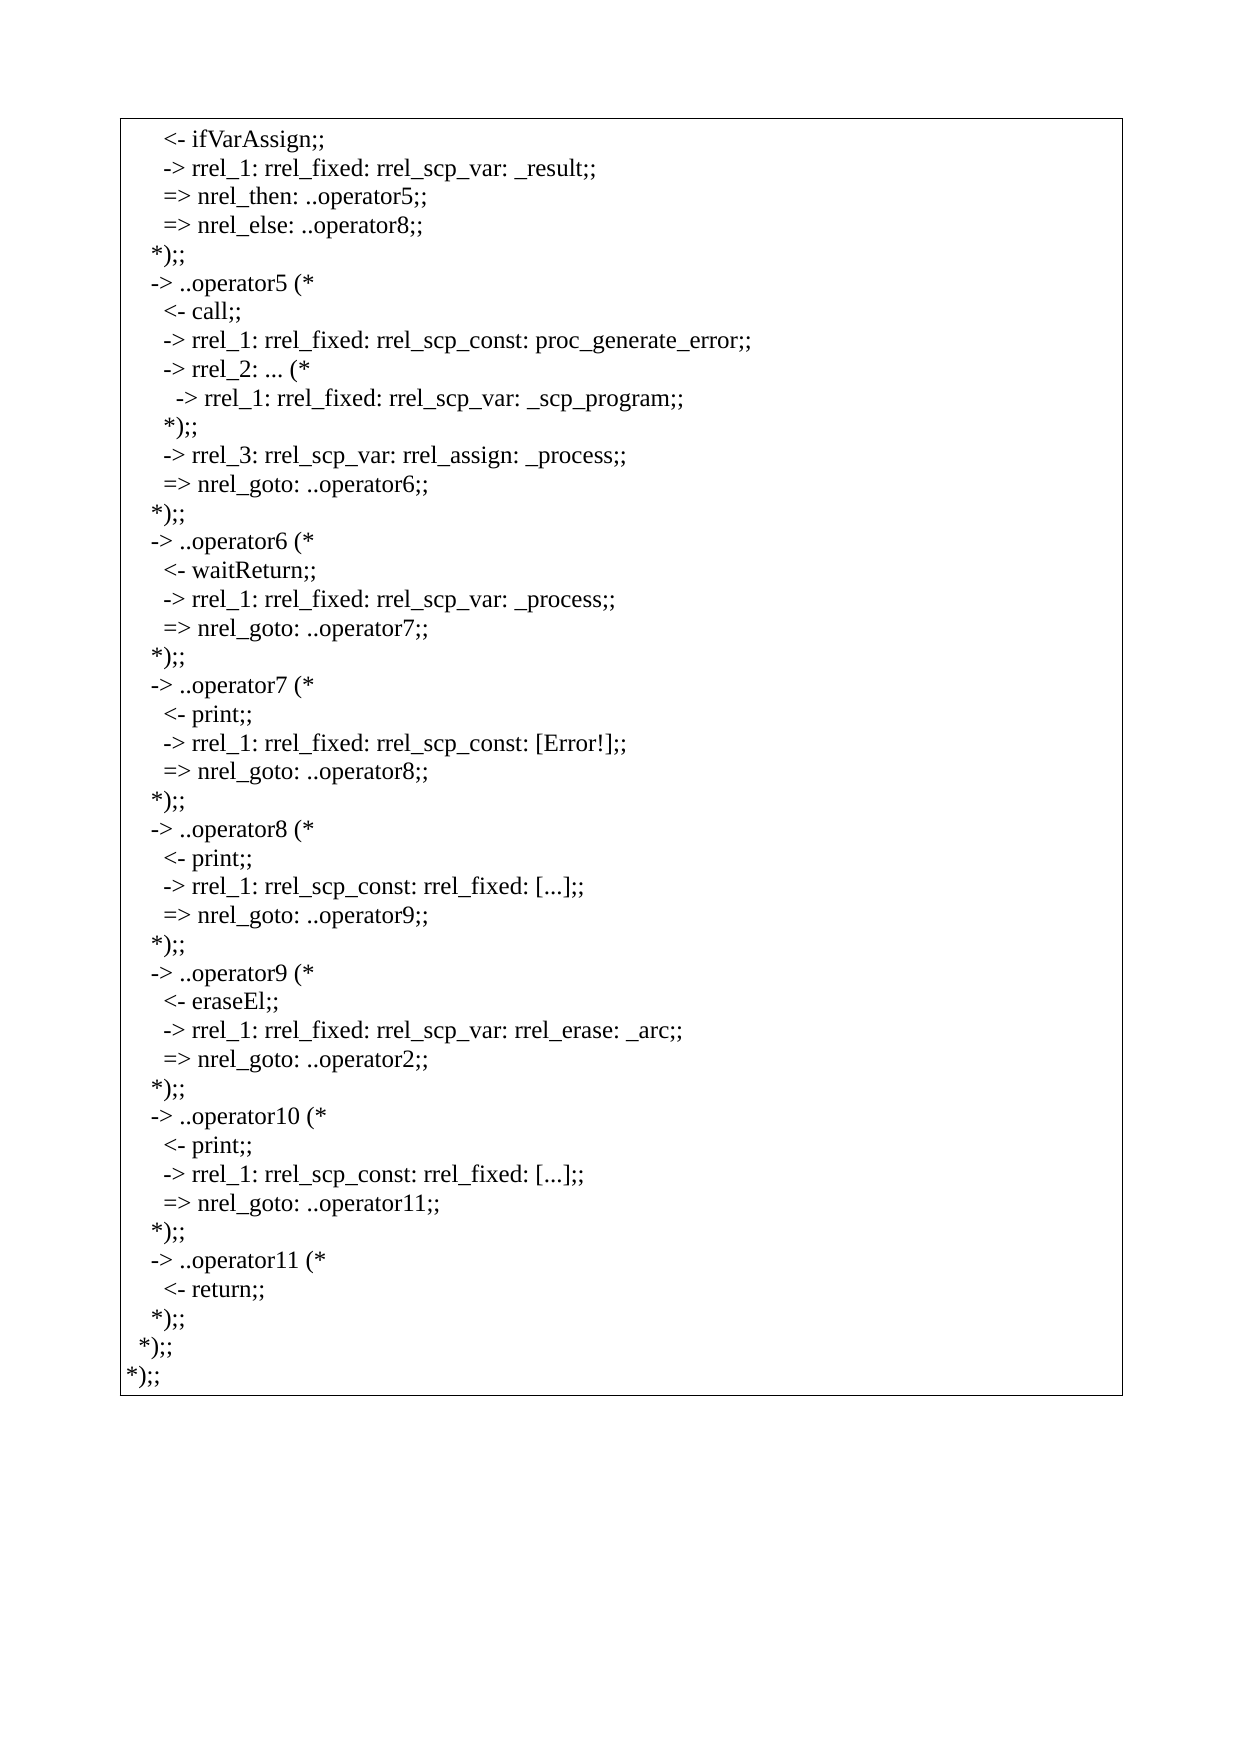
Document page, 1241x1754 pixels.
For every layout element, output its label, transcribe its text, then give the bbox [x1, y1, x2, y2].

table_cell <- ifVarAssign;; -> rrel_1: rrel_fixed: rrel_scp_var: _result;; => nrel_then: ..operator5;; => nrel_else: ..operator8;; *);; -> ..operator5 (* <- call;; -> rrel_1: rrel_fixed: rrel_scp_const: proc_generate_error;; -> rrel_2: ... (* -> rrel_1: rrel_fixed: rrel_scp_var: _scp_program;; *);; -> rrel_3: rrel_scp_var: rrel_assign: _process;; => nrel_goto: ..operator6;; *);; -> ..operator6 (* <- waitReturn;; -> rrel_1: rrel_fixed: rrel_scp_var: _process;; => nrel_goto: ..operator7;; *);; -> ..operator7 (* <- print;; -> rrel_1: rrel_fixed: rrel_scp_const: [Error!];; => nrel_goto: ..operator8;; *);; -> ..operator8 (* <- print;; -> rrel_1: rrel_scp_const: rrel_fixed: [...];; => nrel_goto: ..operator9;; *);; -> ..operator9 (* <- eraseEl;; -> rrel_1: rrel_fixed: rrel_scp_var: rrel_erase: _arc;; => nrel_goto: ..operator2;; *);; -> ..operator10 (* <- print;; -> rrel_1: rrel_scp_const: rrel_fixed: [...];; => nrel_goto: ..operator11;; *);; -> ..operator11 (* <- return;; *);; *);; *);; [121, 119, 1122, 1395]
